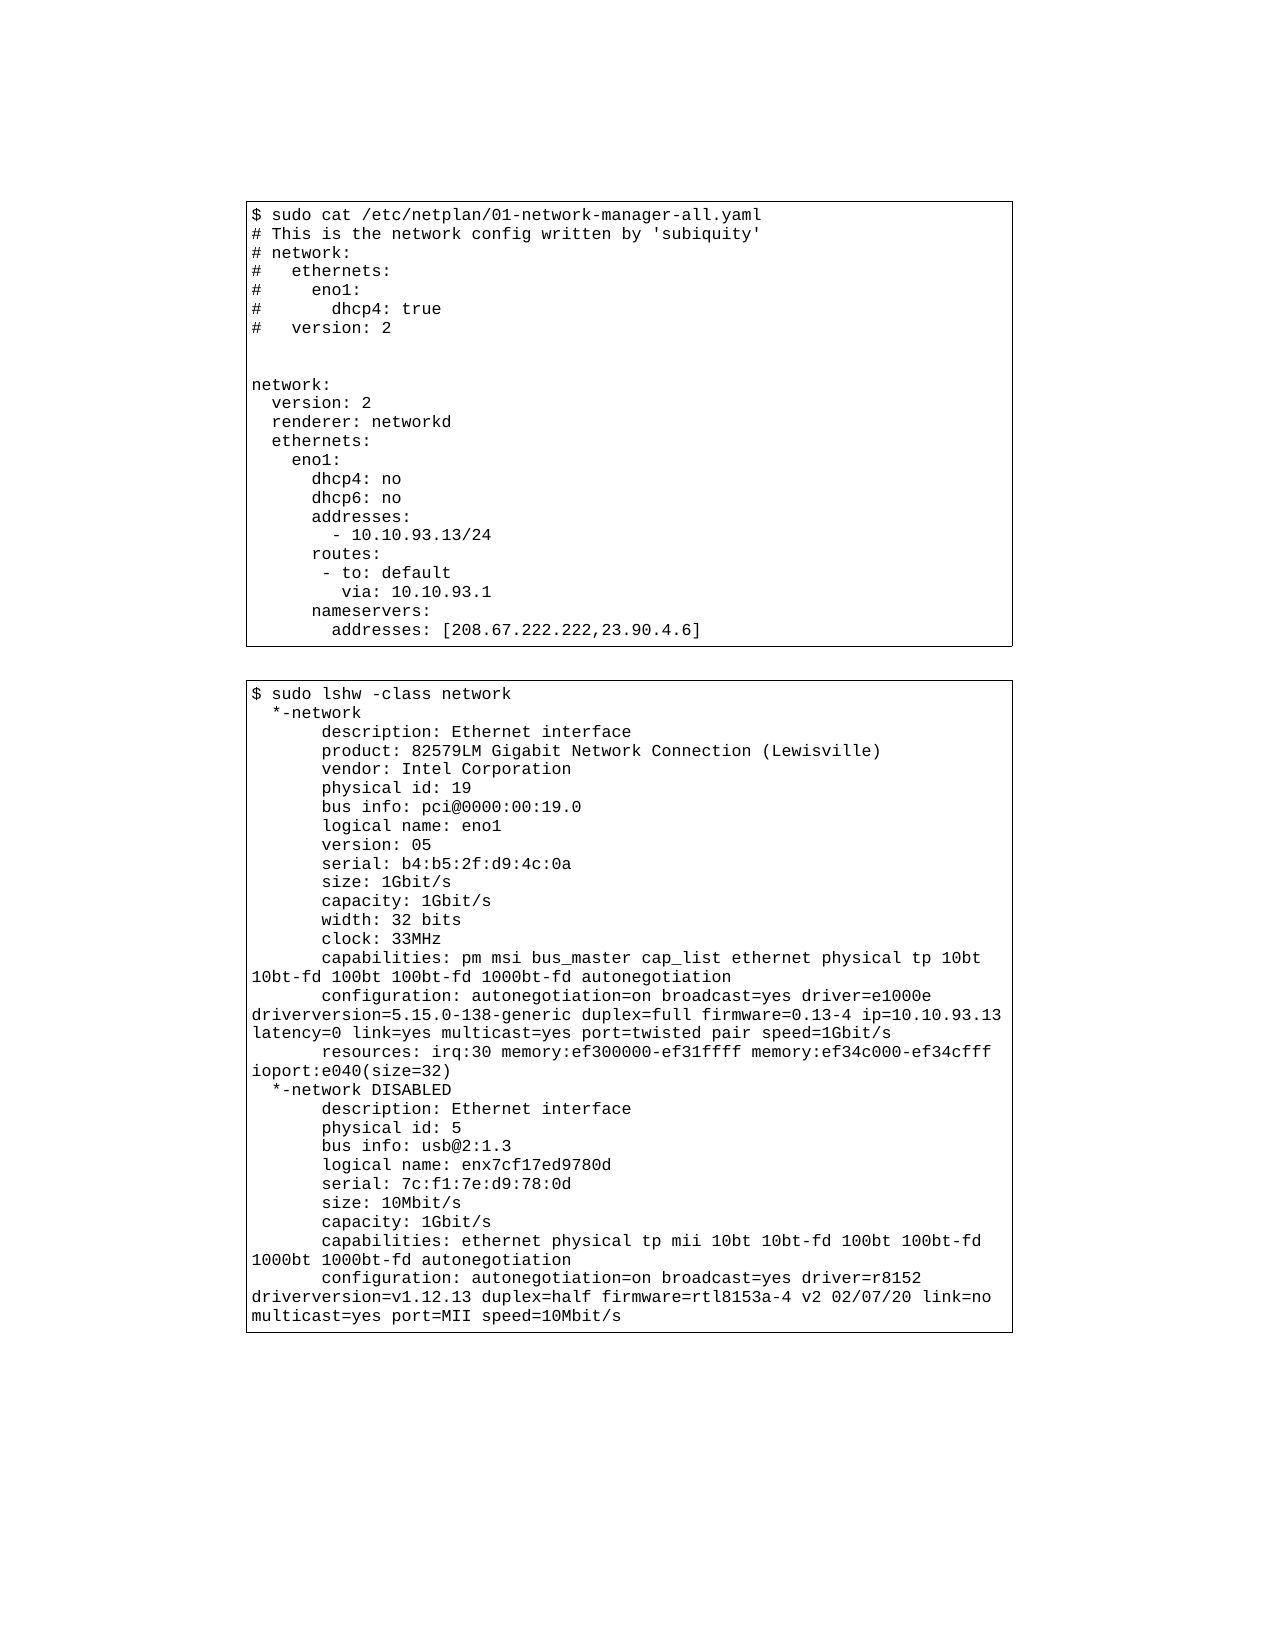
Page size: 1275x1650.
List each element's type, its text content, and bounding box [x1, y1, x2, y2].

table_header $ sudo lshw -class network *-network description: Ethernet interface product: 82579LM Gigabit Network Connection (Lewisville) vendor: Intel Corporation physical id: 19 bus info: pci@0000:00:19.0 logical name: eno1 version: 05 serial: b4:b5:2f:d9:4c:0a size: 1Gbit/s capacity: 1Gbit/s width: 32 bits clock: 33MHz capabilities: pm msi bus_master cap_list ethernet physical tp 10bt 10bt-fd 100bt 100bt-fd 1000bt-fd autonegotiation configuration: autonegotiation=on broadcast=yes driver=e1000e driverversion=5.15.0-138-generic duplex=full firmware=0.13-4 ip=10.10.93.13 latency=0 link=yes multicast=yes port=twisted pair speed=1Gbit/s resources: irq:30 memory:ef300000-ef31ffff memory:ef34c000-ef34cfff ioport:e040(size=32) *-network DISABLED description: Ethernet interface physical id: 5 bus info: usb@2:1.3 logical name: enx7cf17ed9780d serial: 7c:f1:7e:d9:78:0d size: 10Mbit/s capacity: 1Gbit/s capabilities: ethernet physical tp mii 10bt 10bt-fd 100bt 100bt-fd 1000bt 1000bt-fd autonegotiation configuration: autonegotiation=on broadcast=yes driver=r8152 driverversion=v1.12.13 duplex=half firmware=rtl8153a-4 v2 02/07/20 link=no multicast=yes port=MII speed=10Mbit/s [247, 681, 1012, 1332]
table_header $ sudo cat /etc/netplan/01-network-manager-all.yaml # This is the network config written by 'subiquity' # network: # ethernets: # eno1: # dhcp4: true # version: 2 network: version: 2 renderer: networkd ethernets: eno1: dhcp4: no dhcp6: no addresses: - 10.10.93.13/24 routes: - to: default via: 10.10.93.1 nameservers: addresses: [208.67.222.222,23.90.4.6] [247, 202, 1012, 646]
